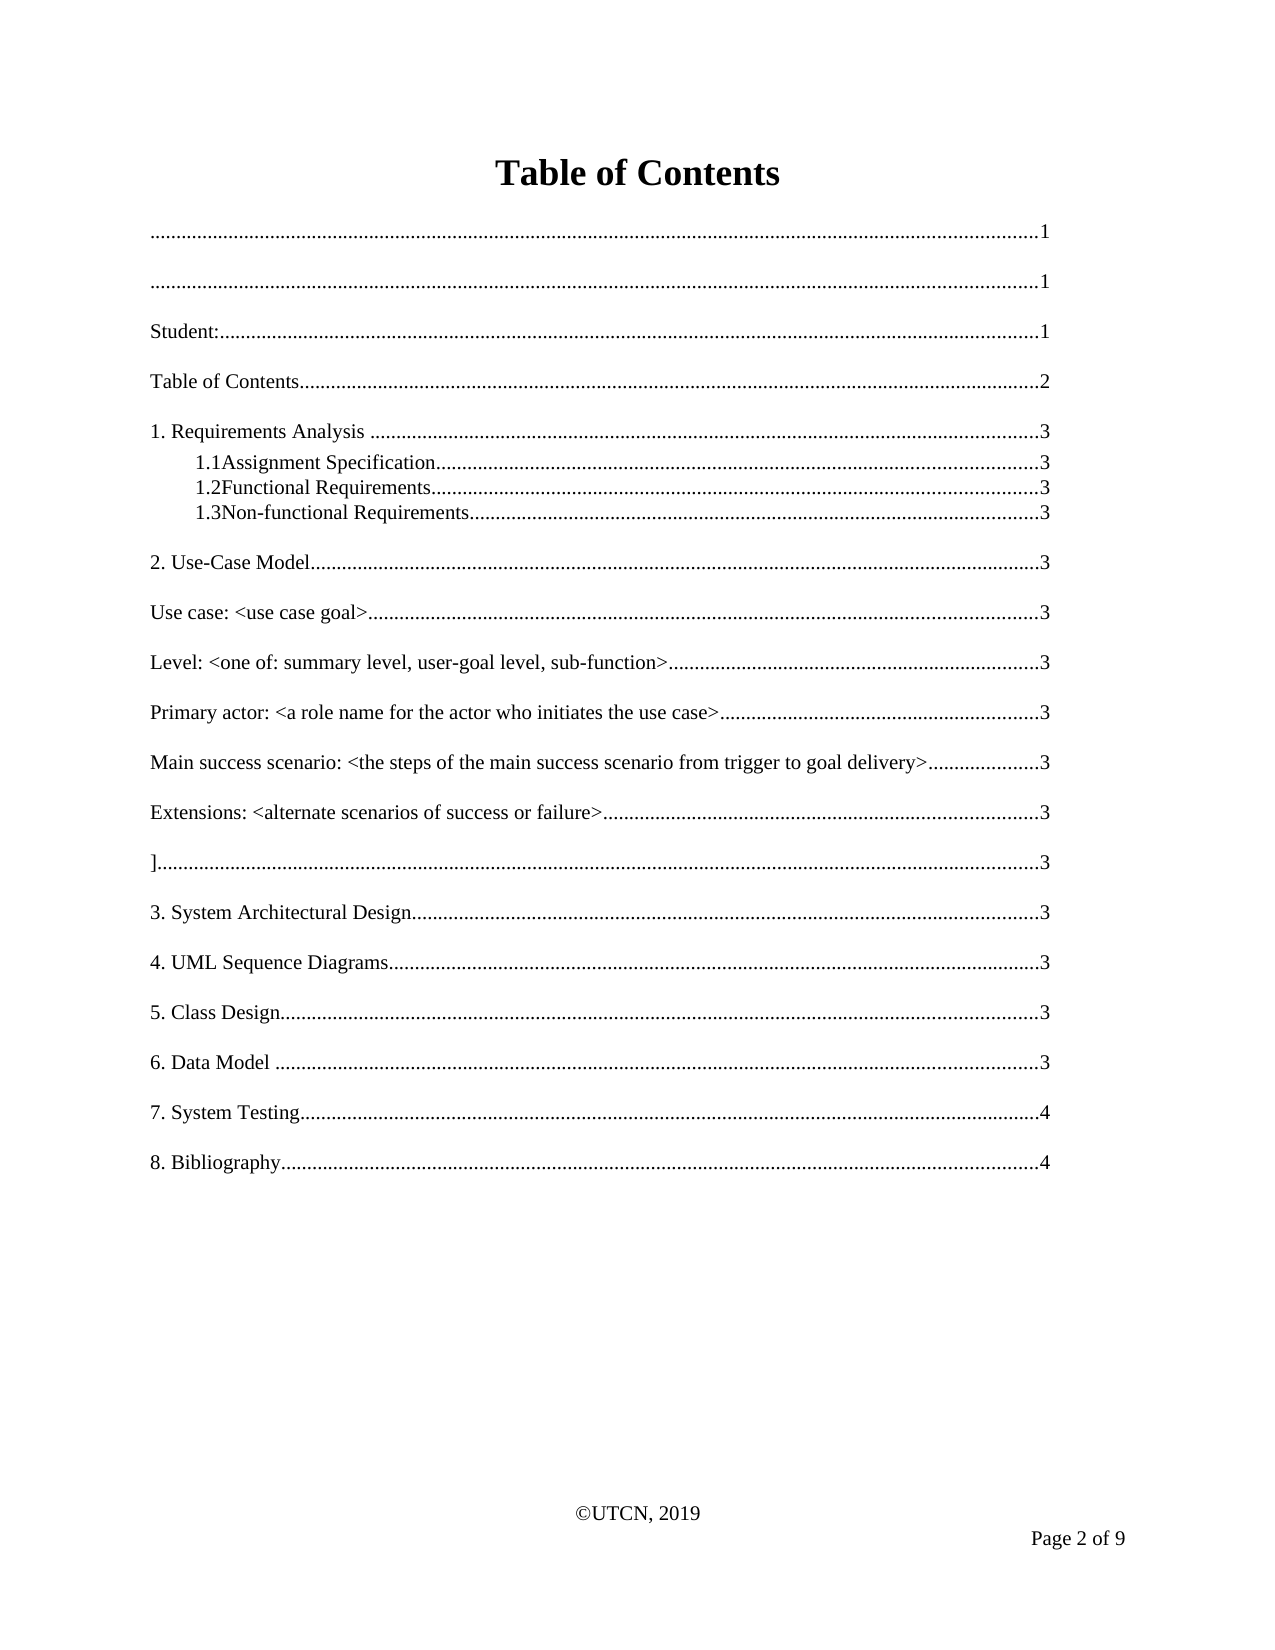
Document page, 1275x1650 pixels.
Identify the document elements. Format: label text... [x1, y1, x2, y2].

text 1.2Functional Requirements 3 [195, 474, 1050, 499]
text 5. Class Design 3 [150, 999, 1050, 1024]
text 1.3Non-functional Requirements 3 [195, 499, 1050, 524]
text Student: 1 [150, 318, 1050, 343]
text 4. UML Sequence Diagrams 3 [150, 949, 1050, 974]
text Extensions: <alternate scenarios of success or failure> 3 [150, 799, 1050, 824]
text 6. Data Model 3 [150, 1049, 1050, 1074]
text 1. Requirements Analysis 3 [150, 418, 1050, 443]
text 1 [150, 218, 1050, 243]
text 8. Bibliography 4 [150, 1149, 1050, 1174]
text Table of Contents 2 [150, 368, 1050, 393]
text Level: <one of: summary level, user-goal level, sub-function> 3 [150, 649, 1050, 674]
text 2. Use-Case Model 3 [150, 549, 1050, 574]
text 1.1Assignment Specification 3 [195, 449, 1050, 474]
text 3. System Architectural Design 3 [150, 899, 1050, 924]
text Primary actor: <a role name for the actor who initiates the use case> 3 [150, 699, 1050, 724]
text Use case: <use case goal> 3 [150, 599, 1050, 624]
text Main success scenario: <the steps of the main success scenario from trigger to goal delivery> 3 [150, 749, 1050, 774]
text ] 3 [150, 849, 1050, 874]
text 1 [150, 268, 1050, 293]
title Table of Contents [150, 150, 1125, 193]
text 7. System Testing 4 [150, 1099, 1050, 1124]
